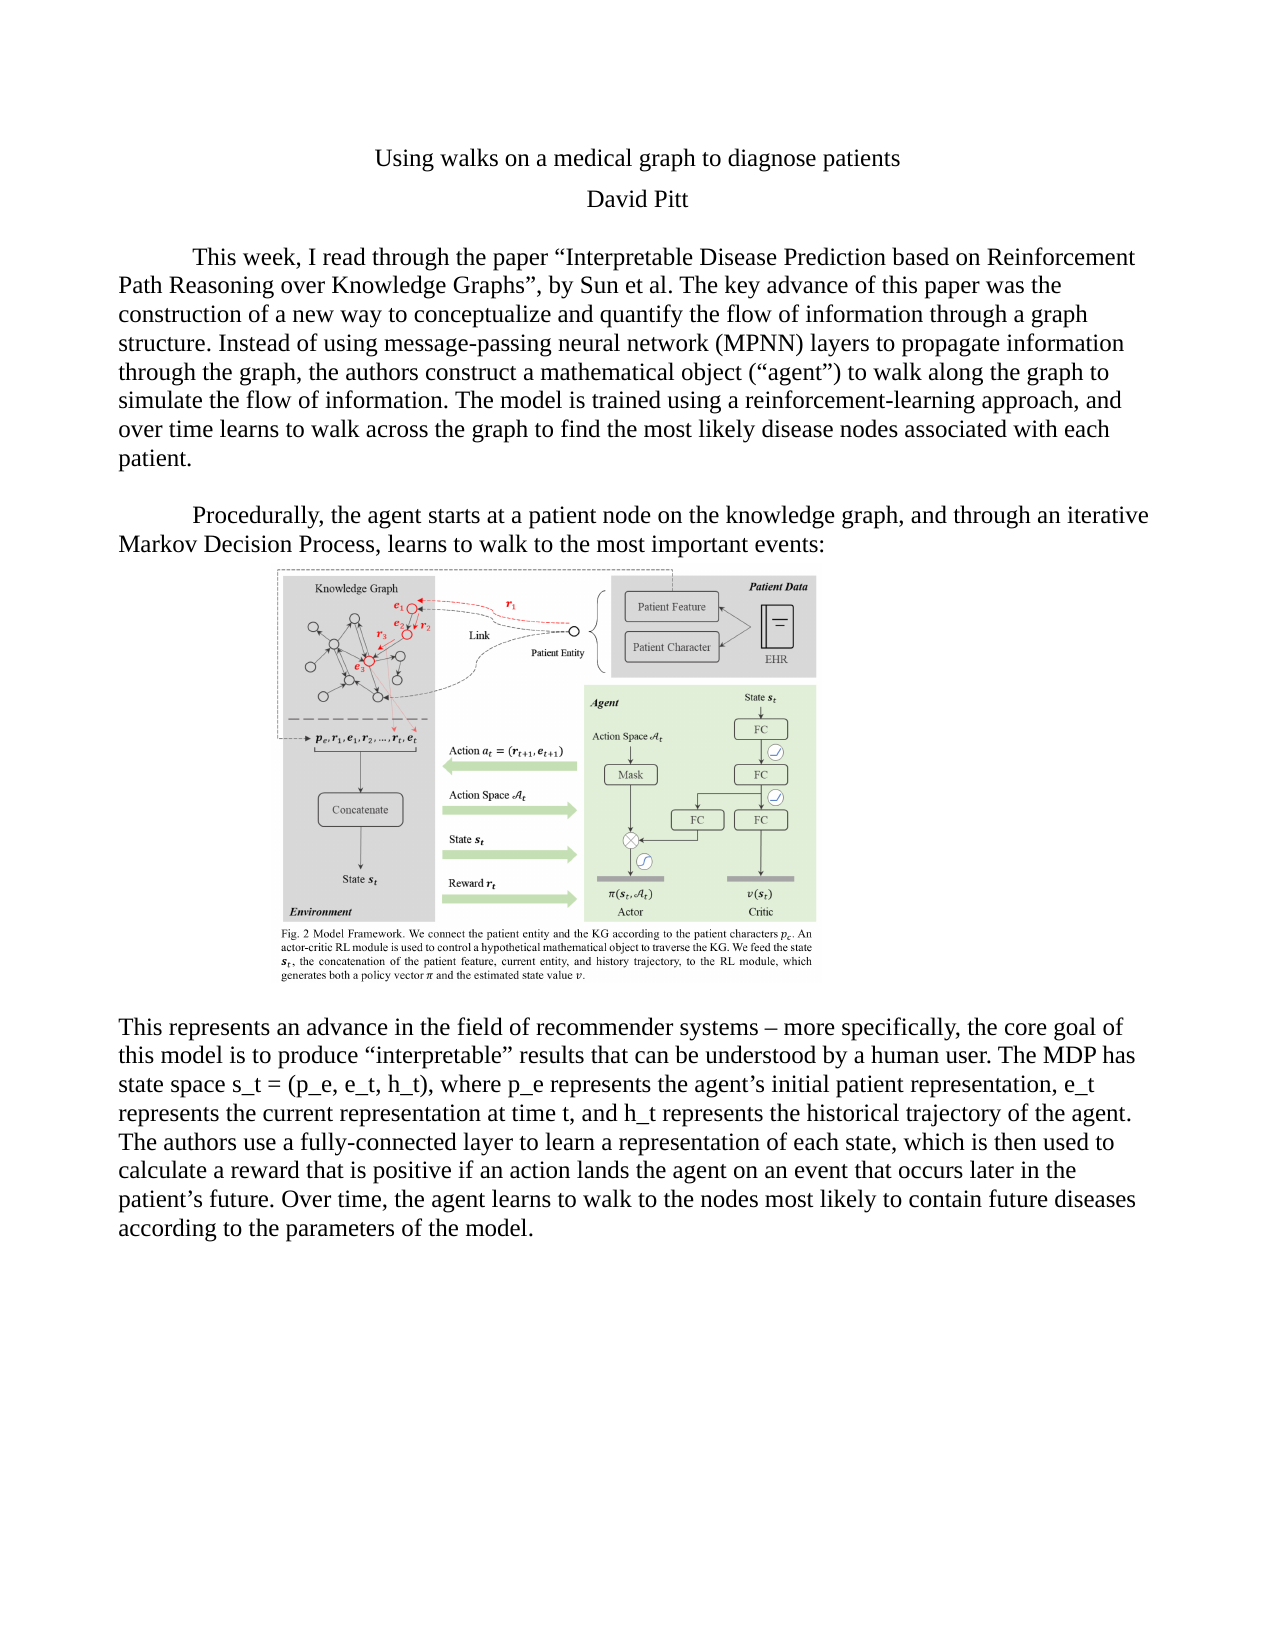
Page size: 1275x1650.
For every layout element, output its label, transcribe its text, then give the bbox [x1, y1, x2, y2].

text This week, I read through the paper “Interpretable Disease Prediction based on Reinforcement Path Reasoning over Knowledge Graphs”, by Sun et al. The key advance of this paper was the construction of a new way to conceptualize and quantify the flow of information through a graph structure. Instead of using message-passing neural network (MPNN) layers to propagate information through the graph, the authors construct a mathematical object (“agent”) to walk along the graph to simulate the flow of information. The model is trained using a reinforcement-learning approach, and over time learns to walk across the graph to find the most likely disease nodes associated with each patient. [118, 242, 1157, 472]
text David Pitt [118, 184, 1157, 213]
subtitle Using walks on a medical graph to diagnose patients [118, 143, 1157, 172]
text This represents an advance in the field of recommender systems – more specifically, the core goal of this model is to produce “interpretable” results that can be understood by a human user. The MDP has state space s_t = (p_e, e_t, h_t), where p_e represents the agent’s initial patient representation, e_t represents the current representation at time t, and h_t represents the historical trajectory of the agent. The authors use a fully-connected layer to learn a representation of each state, which is then used to calculate a reward that is positive if an action lands the agent on an event that occurs later in the patient’s future. Over time, the agent learns to walk to the nodes most likely to contain future diseases according to the parameters of the model. [118, 1012, 1157, 1242]
picture [271, 563, 823, 983]
text Procedurally, the agent starts at a patient node on the knowledge graph, and through an iterative Markov Decision Process, learns to walk to the most important events: [118, 501, 1157, 558]
